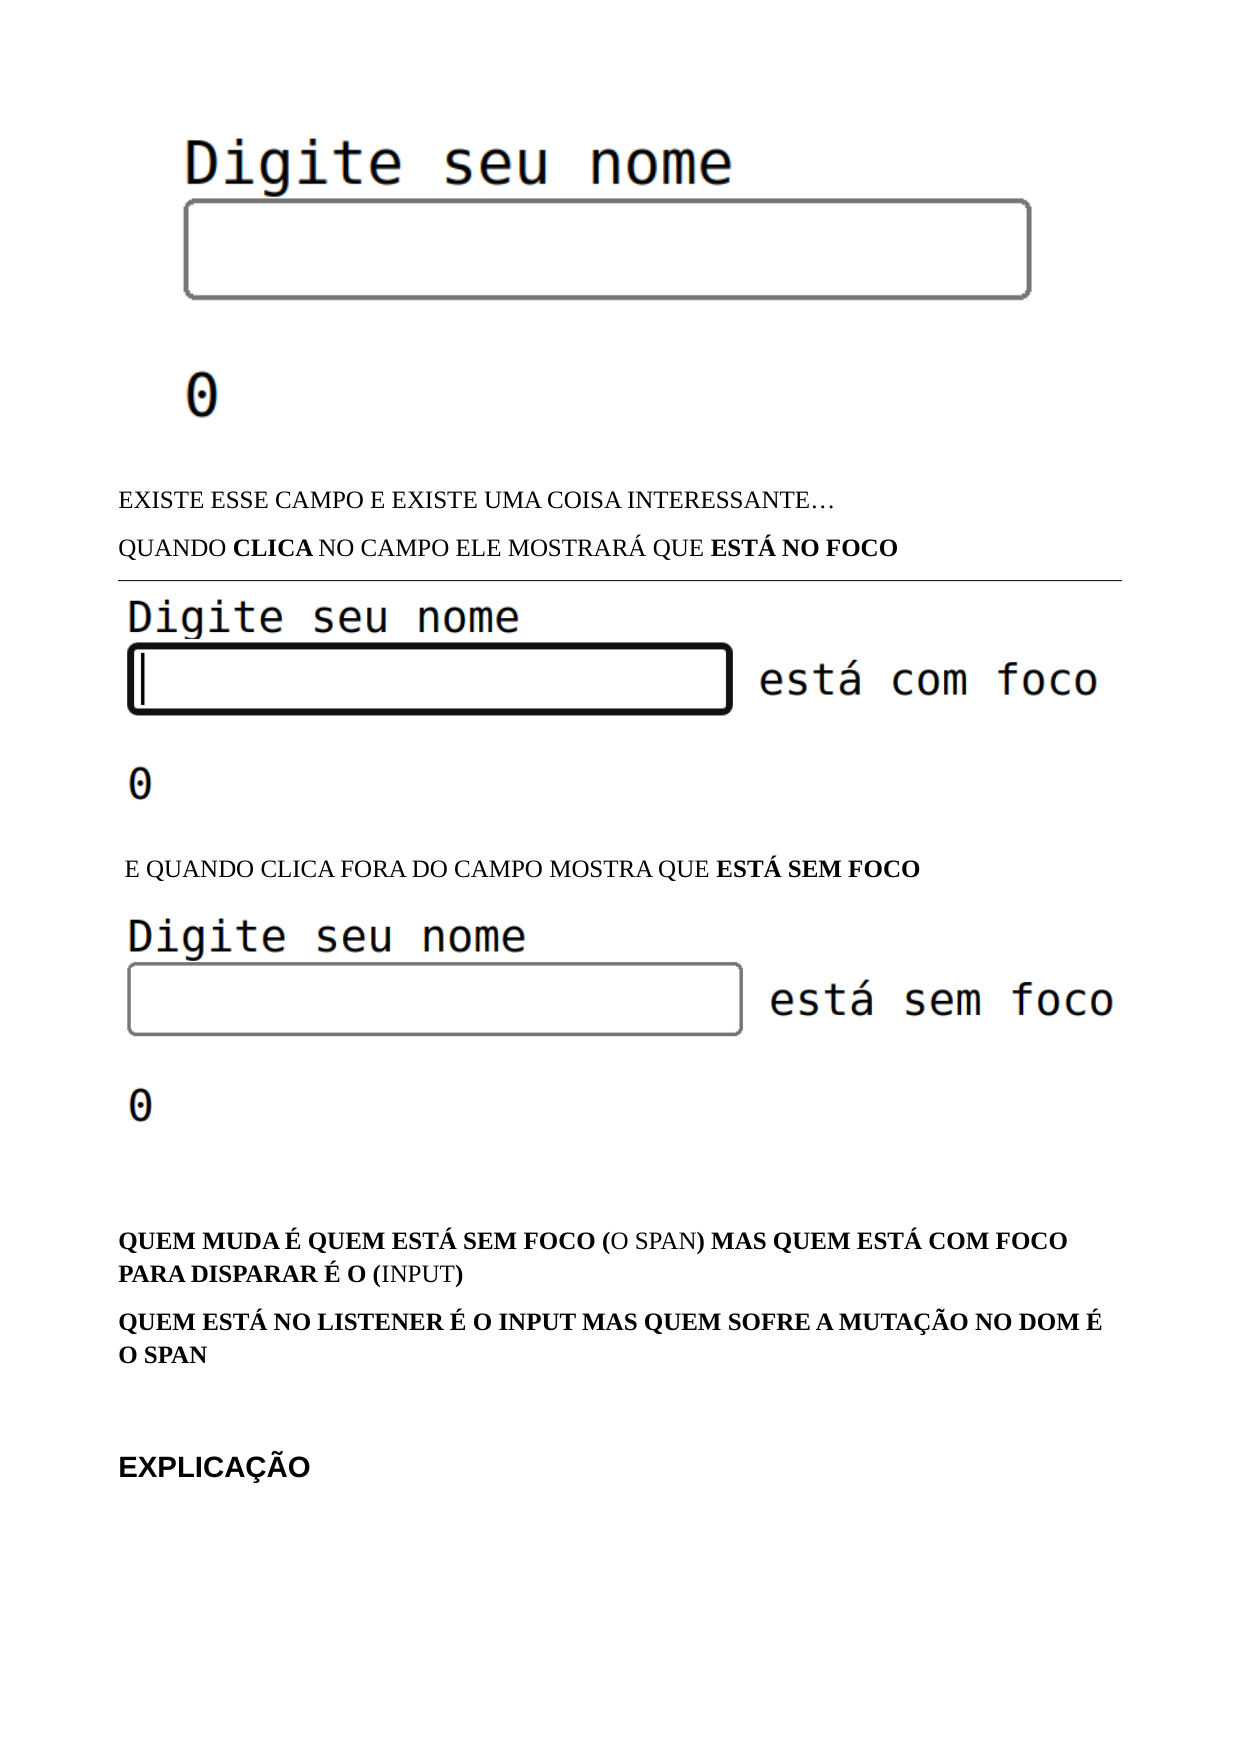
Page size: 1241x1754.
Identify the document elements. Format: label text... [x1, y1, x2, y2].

subtitle EXPLICAÇÃO [118, 1449, 1122, 1483]
picture [171, 118, 1069, 481]
text QUEM ESTÁ NO LISTENER É O INPUT MAS QUEM SOFRE A MUTAÇÃO NO DOM É O SPAN [118, 1307, 1122, 1368]
text EXISTE ESSE CAMPO E EXISTE UMA COISA INTERESSANTE… [118, 118, 1122, 514]
text E QUANDO CLICA FORA DO CAMPO MOSTRA QUE ESTÁ SEM FOCO [118, 851, 1122, 883]
picture [118, 902, 1123, 1222]
text QUANDO CLICA NO CAMPO ELE MOSTRARÁ QUE ESTÁ NO FOCO [118, 533, 1122, 562]
picture [118, 580, 1123, 851]
text QUEM MUDA É QUEM ESTÁ SEM FOCO (O SPAN) MAS QUEM ESTÁ COM FOCO PARA DISPARAR É O (INPUT) [118, 1222, 1122, 1288]
